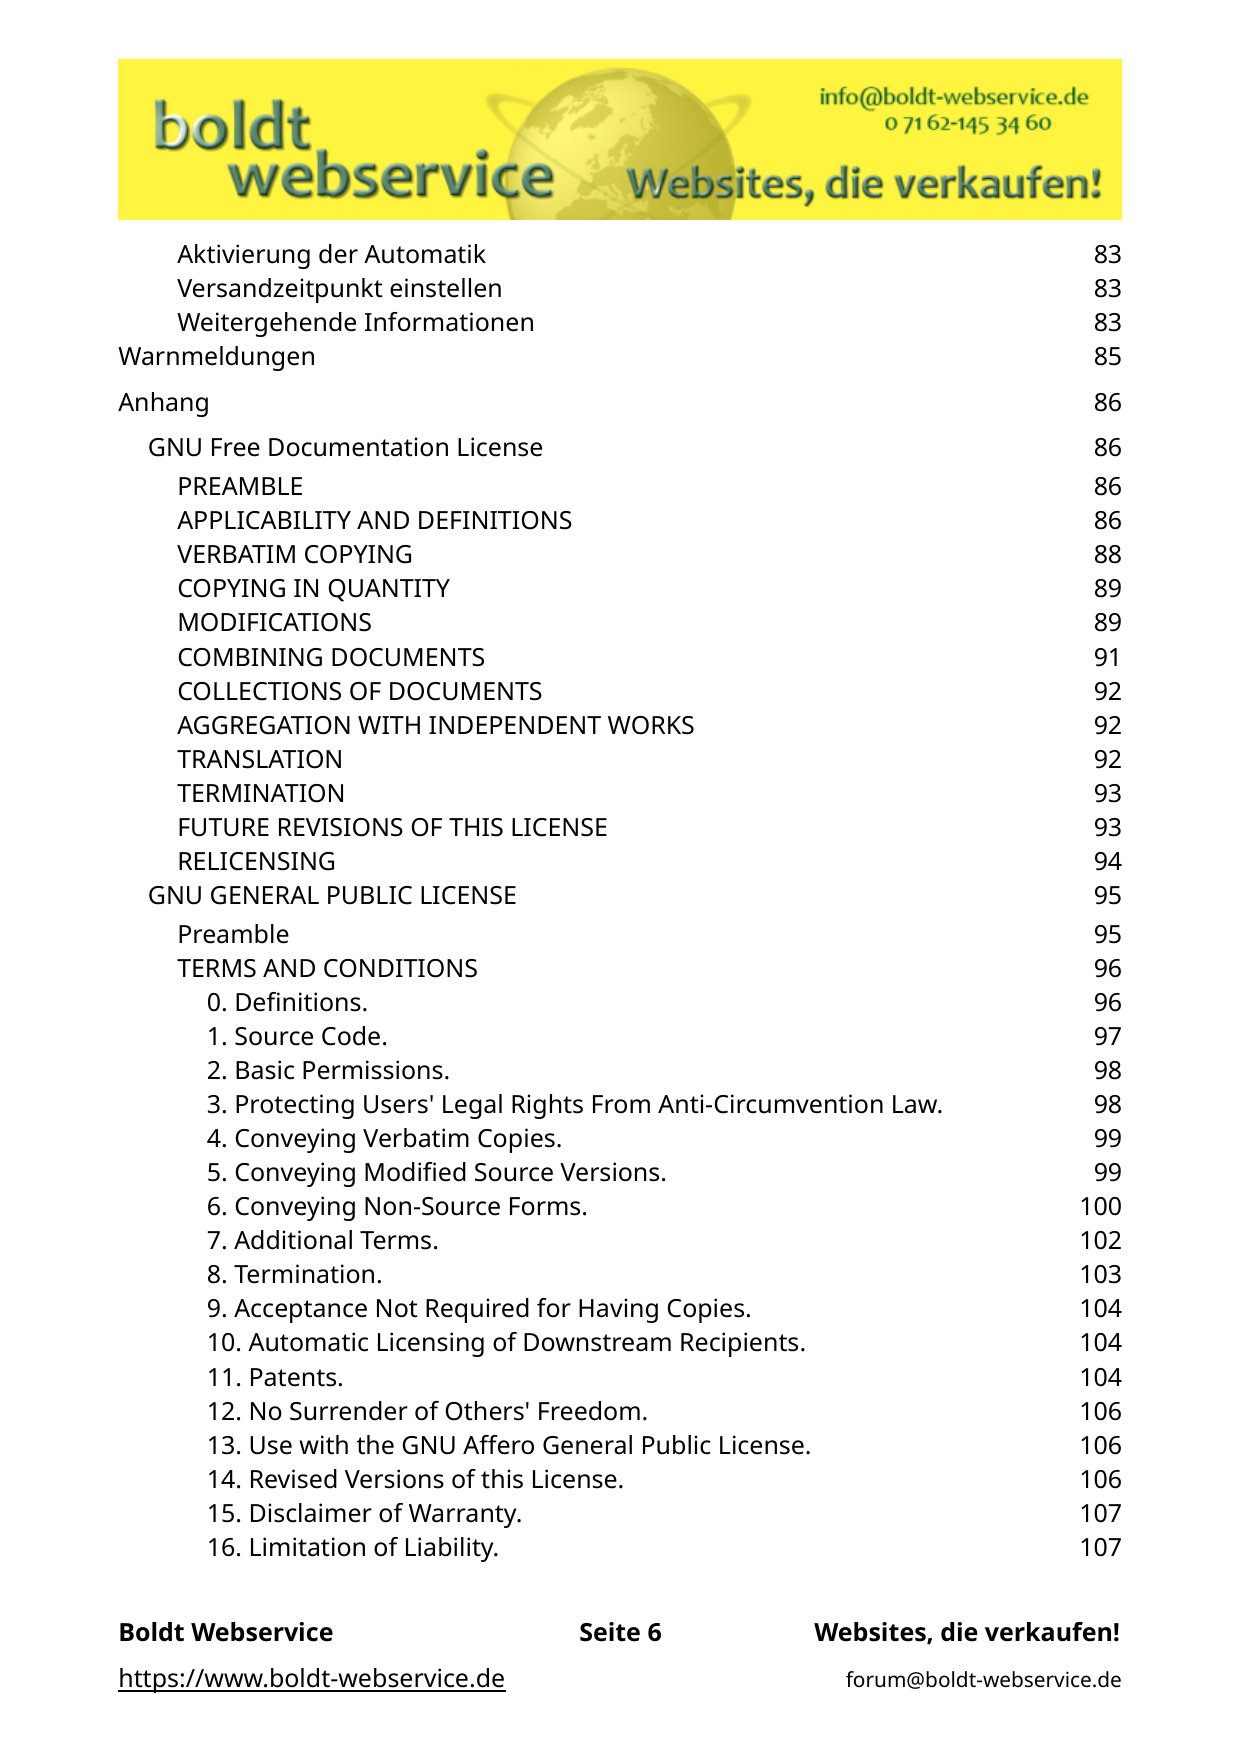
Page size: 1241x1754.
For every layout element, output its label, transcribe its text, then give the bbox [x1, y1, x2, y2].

text MODIFICATIONS 89 [177, 605, 1122, 639]
text Preamble 95 [177, 916, 1122, 950]
text COLLECTIONS OF DOCUMENTS 92 [177, 673, 1122, 707]
text 4. Conveying Verbatim Copies. 99 [207, 1121, 1122, 1155]
text 16. Limitation of Liability. 107 [207, 1529, 1122, 1563]
text GNU GENERAL PUBLIC LICENSE 95 [148, 878, 1122, 912]
text Aktivierung der Automatik 83 [177, 236, 1122, 270]
picture [118, 59, 1123, 220]
text RELICENSING 94 [177, 843, 1122, 878]
text 5. Conveying Modified Source Versions. 99 [207, 1155, 1122, 1189]
text PREAMBLE 86 [177, 469, 1122, 503]
text 6. Conveying Non-Source Forms. 100 [207, 1189, 1122, 1223]
text Versandzeitpunkt einstellen 83 [177, 270, 1122, 304]
text VERBATIM COPYING 88 [177, 537, 1122, 571]
text APPLICABILITY AND DEFINITIONS 86 [177, 503, 1122, 537]
text AGGREGATION WITH INDEPENDENT WORKS 92 [177, 707, 1122, 741]
text 9. Acceptance Not Required for Having Copies. 104 [207, 1291, 1122, 1325]
text 11. Patents. 104 [207, 1359, 1122, 1393]
text 2. Basic Permissions. 98 [207, 1053, 1122, 1087]
text 12. No Surrender of Others' Freedom. 106 [207, 1393, 1122, 1427]
text COPYING IN QUANTITY 89 [177, 571, 1122, 605]
text Warnmeldungen 85 [118, 338, 1122, 372]
text FUTURE REVISIONS OF THIS LICENSE 93 [177, 809, 1122, 843]
text 10. Automatic Licensing of Downstream Recipients. 104 [207, 1325, 1122, 1359]
text 15. Disclaimer of Warranty. 107 [207, 1495, 1122, 1529]
text Weitergehende Informationen 83 [177, 304, 1122, 338]
text GNU Free Documentation License 86 [148, 430, 1122, 464]
text TERMINATION 93 [177, 775, 1122, 809]
text 8. Termination. 103 [207, 1257, 1122, 1291]
text 1. Source Code. 97 [207, 1018, 1122, 1053]
text TRANSLATION 92 [177, 741, 1122, 775]
text 0. Definitions. 96 [207, 984, 1122, 1018]
text TERMS AND CONDITIONS 96 [177, 950, 1122, 984]
text 14. Revised Versions of this License. 106 [207, 1461, 1122, 1495]
text 3. Protecting Users' Legal Rights From Anti-Circumvention Law. 98 [207, 1087, 1122, 1121]
text COMBINING DOCUMENTS 91 [177, 639, 1122, 673]
text Anhang 86 [118, 384, 1122, 418]
text 7. Additional Terms. 102 [207, 1223, 1122, 1257]
text 13. Use with the GNU Affero General Public License. 106 [207, 1427, 1122, 1461]
